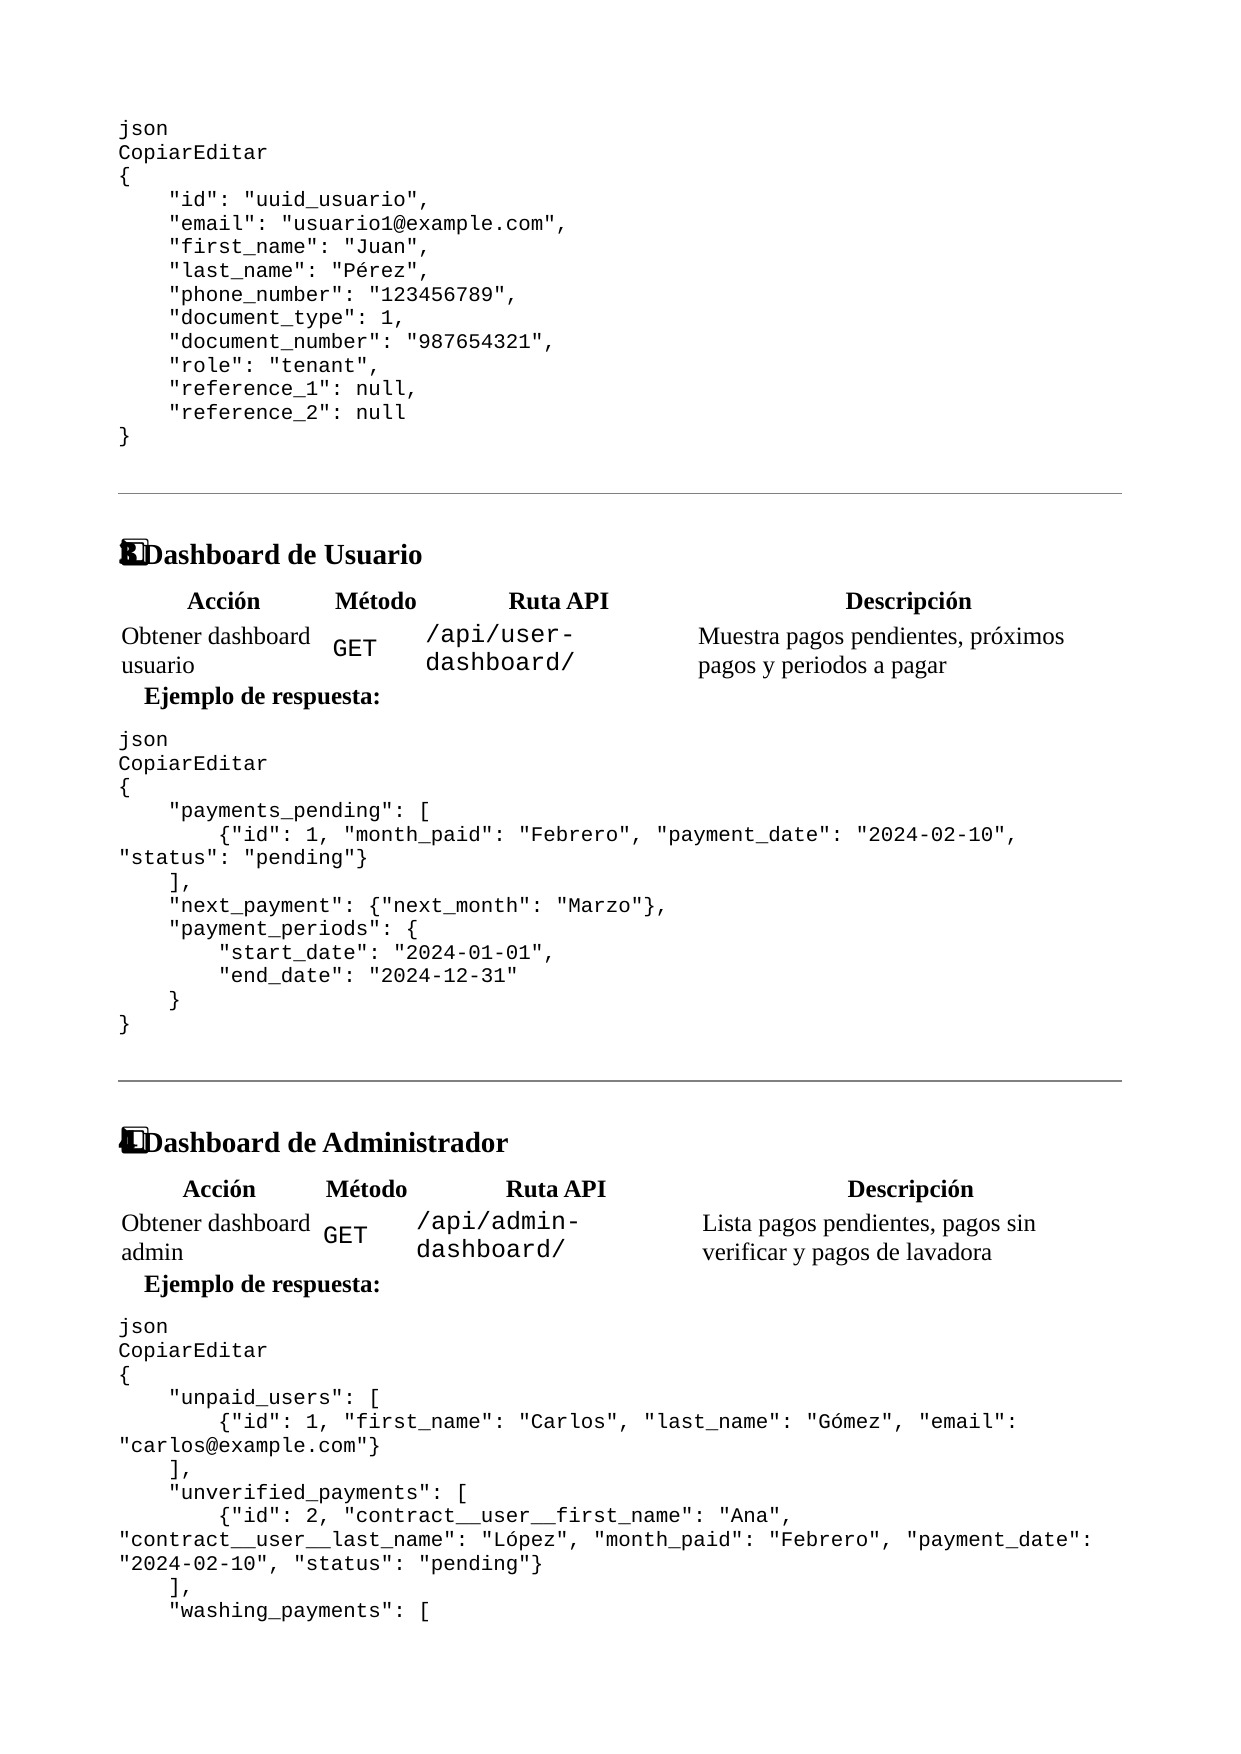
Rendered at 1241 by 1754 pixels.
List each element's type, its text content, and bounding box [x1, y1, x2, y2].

text {"id": 1, "month_paid": "Febrero", "payment_date": "2024-02-10", "status": "pending"} [118, 824, 1122, 871]
text "document_number": "987654321", [118, 331, 1122, 354]
text } [118, 989, 1122, 1013]
text CopiarEditar [118, 142, 1122, 165]
text "unverified_payments": [ [118, 1482, 1122, 1506]
table_header Descripción [695, 584, 1122, 618]
table_cell GET [329, 618, 422, 681]
text "start_date": "2024-01-01", [118, 942, 1122, 966]
table_header Método [329, 584, 422, 618]
table_cell GET [320, 1205, 413, 1269]
text ], [118, 1576, 1122, 1600]
text "end_date": "2024-12-31" [118, 966, 1122, 989]
subtitle 4️⃣ Dashboard de Administrador [118, 1125, 1122, 1158]
table_header Acción [118, 584, 329, 618]
text { [118, 776, 1122, 800]
table_cell Obtener dashboard usuario [118, 618, 329, 681]
text "payments_pending": [ [118, 800, 1122, 824]
table_header Acción [118, 1171, 320, 1205]
table_header Ruta API [413, 1171, 699, 1205]
text json [118, 1316, 1122, 1340]
table_header Método [320, 1171, 413, 1205]
text } [118, 426, 1122, 449]
table_header Ruta API [422, 584, 695, 618]
table_cell Lista pagos pendientes, pagos sin verificar y pagos de lavadora [699, 1205, 1122, 1269]
text "first_name": "Juan", [118, 236, 1122, 260]
table_cell Obtener dashboard admin [118, 1205, 320, 1269]
text "last_name": "Pérez", [118, 260, 1122, 284]
subtitle 3️⃣ Dashboard de Usuario [118, 537, 1122, 571]
text json [118, 118, 1122, 142]
text ], [118, 871, 1122, 894]
text { [118, 1364, 1122, 1387]
text 📌 Ejemplo de respuesta: [118, 681, 1122, 710]
text "email": "usuario1@example.com", [118, 213, 1122, 236]
text CopiarEditar [118, 1340, 1122, 1364]
text "reference_2": null [118, 402, 1122, 426]
text "reference_1": null, [118, 378, 1122, 402]
text "unpaid_users": [ [118, 1387, 1122, 1411]
text "payment_periods": { [118, 918, 1122, 942]
text ], [118, 1458, 1122, 1482]
text 📌 Ejemplo de respuesta: [118, 1269, 1122, 1297]
text "phone_number": "123456789", [118, 284, 1122, 307]
text "washing_payments": [ [118, 1600, 1122, 1624]
text {"id": 2, "contract__user__first_name": "Ana", "contract__user__last_name": "López", "month_paid": "Febrero", "payment_date": "2024-02-10", "status": "pending"} [118, 1506, 1122, 1576]
table_cell Muestra pagos pendientes, próximos pagos y periodos a pagar [695, 618, 1122, 681]
text json [118, 729, 1122, 753]
table_cell /api/admin-dashboard/ [413, 1205, 699, 1269]
text CopiarEditar [118, 753, 1122, 776]
text "role": "tenant", [118, 354, 1122, 378]
table_header Descripción [699, 1171, 1122, 1205]
text "next_payment": {"next_month": "Marzo"}, [118, 894, 1122, 918]
text { [118, 165, 1122, 189]
text } [118, 1013, 1122, 1036]
text "document_type": 1, [118, 307, 1122, 331]
text "id": "uuid_usuario", [118, 189, 1122, 213]
text {"id": 1, "first_name": "Carlos", "last_name": "Gómez", "email": "carlos@example.com"} [118, 1411, 1122, 1458]
table_cell /api/user-dashboard/ [422, 618, 695, 681]
